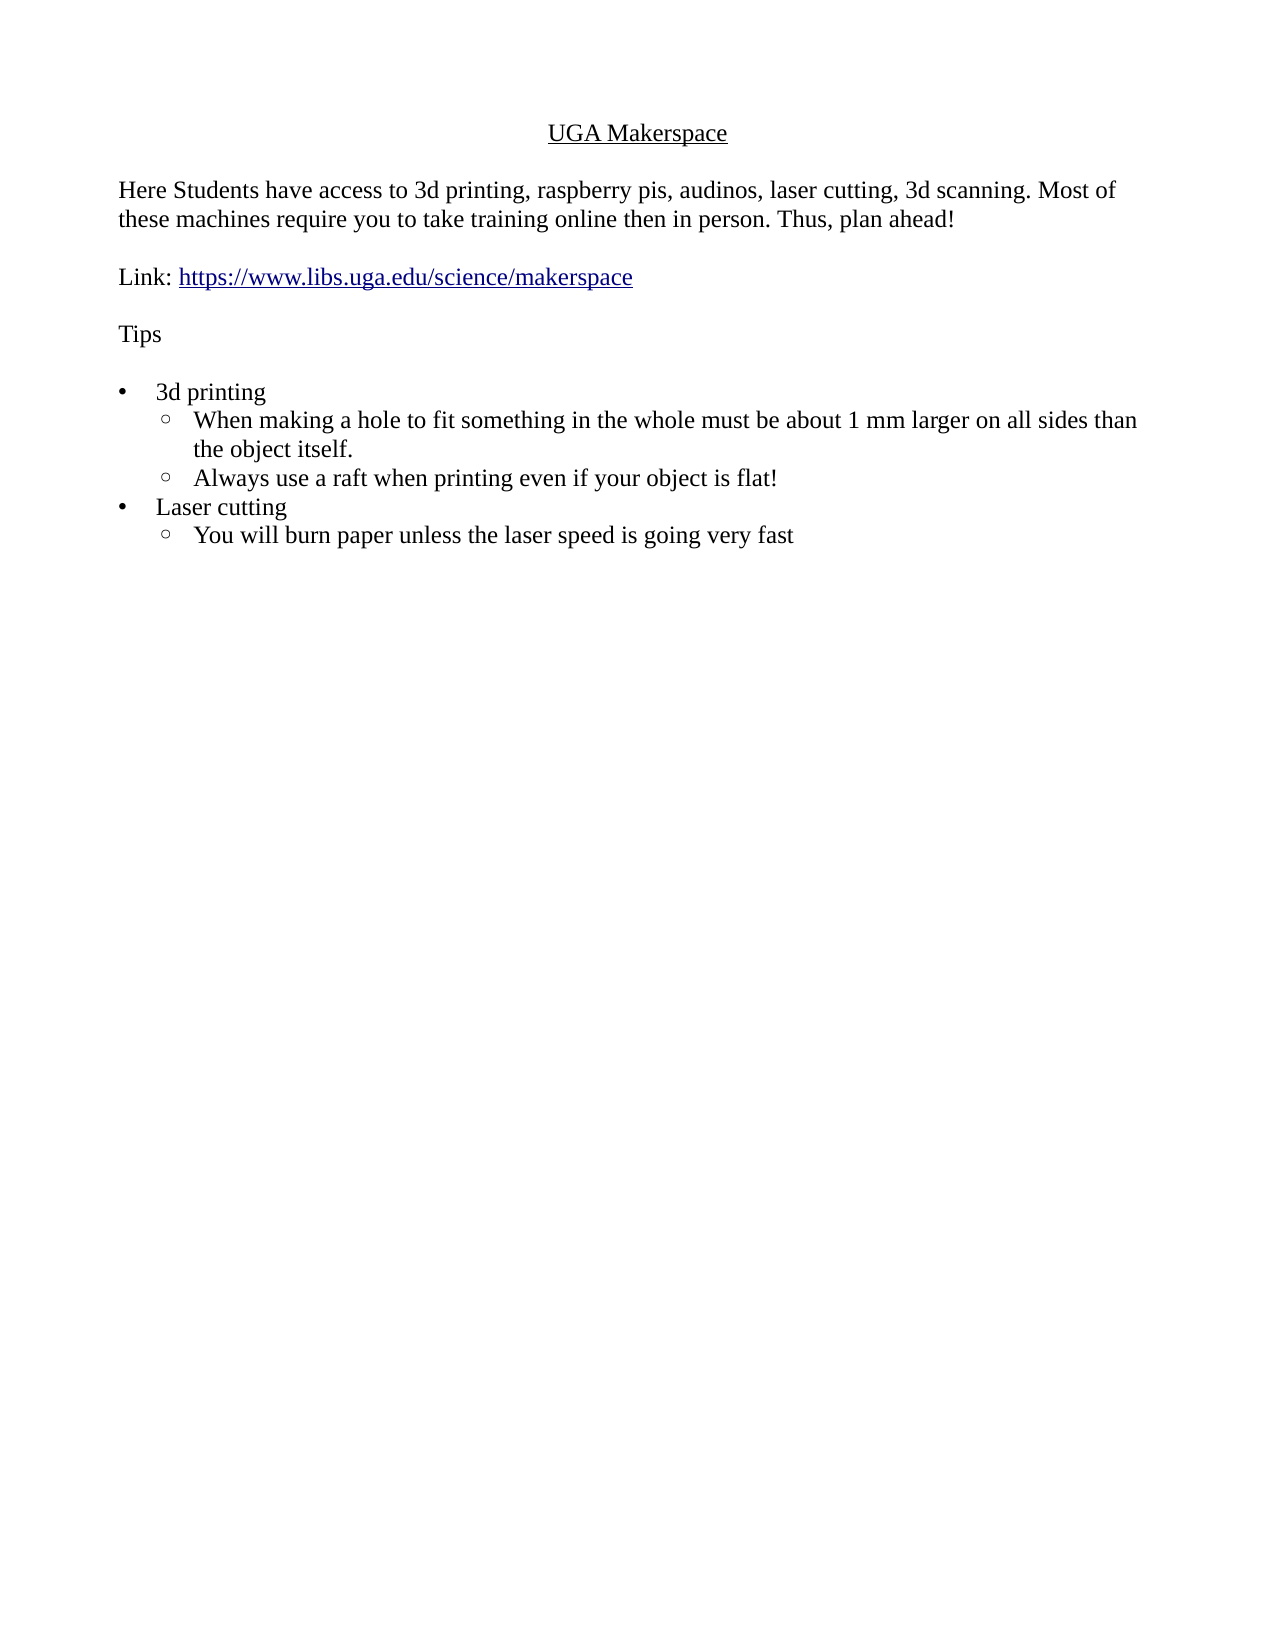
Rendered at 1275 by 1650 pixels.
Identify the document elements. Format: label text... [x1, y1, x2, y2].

text Link: https://www.libs.uga.edu/science/makerspace [118, 262, 1157, 291]
list You will burn paper unless the laser speed is going very fast [156, 521, 1157, 549]
list When making a hole to fit something in the whole must be about 1 mm larger on all sides than the object itself. [156, 406, 1157, 463]
list 3d printing [118, 377, 1157, 406]
text UGA Makerspace [118, 118, 1157, 147]
list Laser cutting [118, 492, 1157, 521]
list Always use a raft when printing even if your object is flat! [156, 463, 1157, 492]
text Tips [118, 319, 1157, 348]
text Here Students have access to 3d printing, raspberry pis, audinos, laser cutting, 3d scanning. Most of these machines require you to take training online then in person. Thus, plan ahead! [118, 176, 1157, 233]
